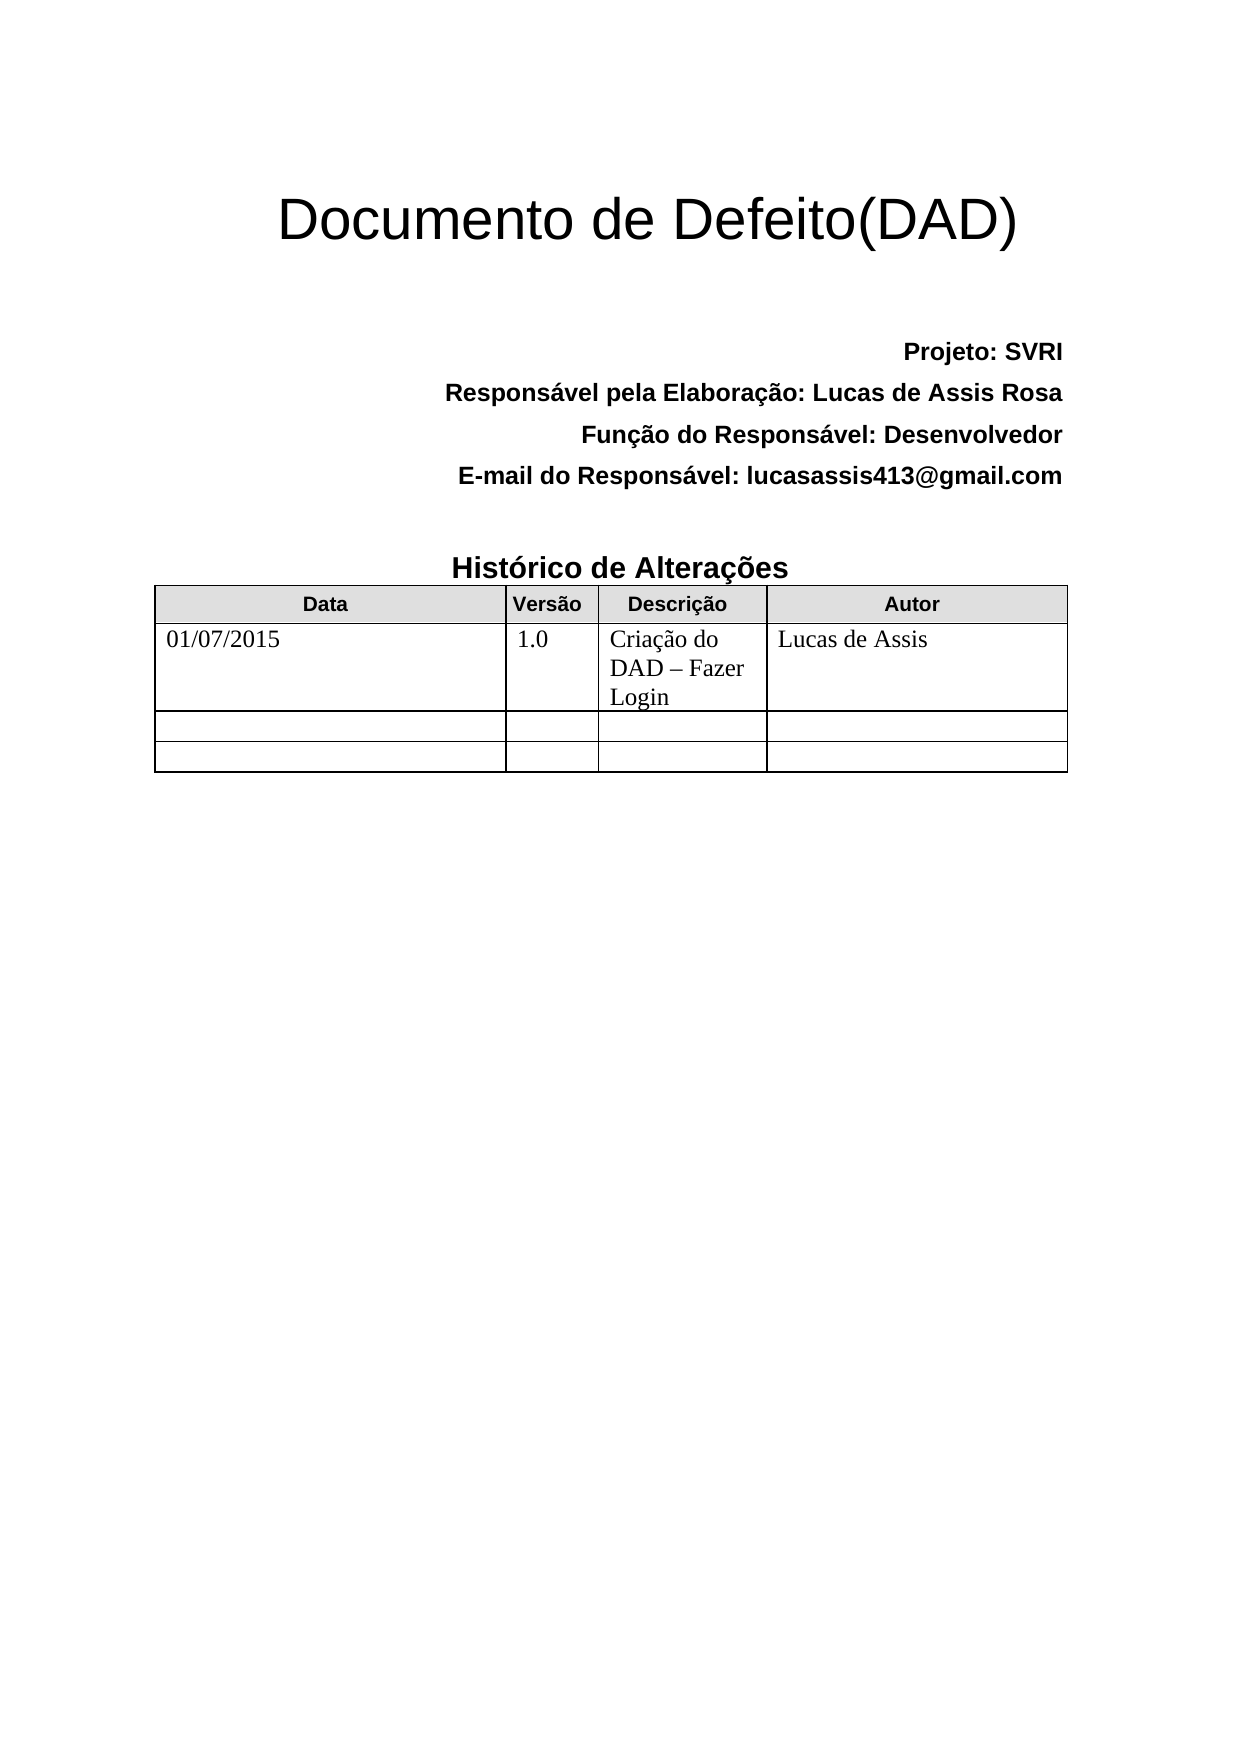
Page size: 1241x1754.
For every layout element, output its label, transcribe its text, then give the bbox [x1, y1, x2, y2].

text Responsável pela Elaboração: Lucas de Assis Rosa [177, 378, 1063, 407]
table_cell [156, 742, 505, 771]
table_cell [768, 742, 1067, 771]
table_cell [507, 742, 598, 771]
text Projeto: SVRI [177, 337, 1063, 366]
table_cell [768, 712, 1067, 741]
table_cell [599, 742, 766, 771]
table_cell [156, 712, 505, 741]
text Histórico de Alterações [177, 550, 1063, 584]
text E-mail do Responsável: lucasassis413@gmail.com [177, 461, 1063, 490]
table_header Data [156, 586, 505, 622]
table_header Descrição [599, 586, 766, 622]
table_cell 01/07/2015 [156, 624, 505, 710]
table_header Versão [507, 586, 598, 622]
table_header Autor [768, 586, 1067, 622]
table_cell [507, 712, 598, 741]
table_cell Lucas de Assis [768, 624, 1067, 710]
text Função do Responsável: Desenvolvedor [177, 420, 1063, 448]
table_cell 1.0 [507, 624, 598, 710]
table_cell Criação do DAD – Fazer Login [599, 624, 766, 710]
table_cell [599, 712, 766, 741]
text Documento de Defeito(DAD) [177, 185, 1119, 252]
